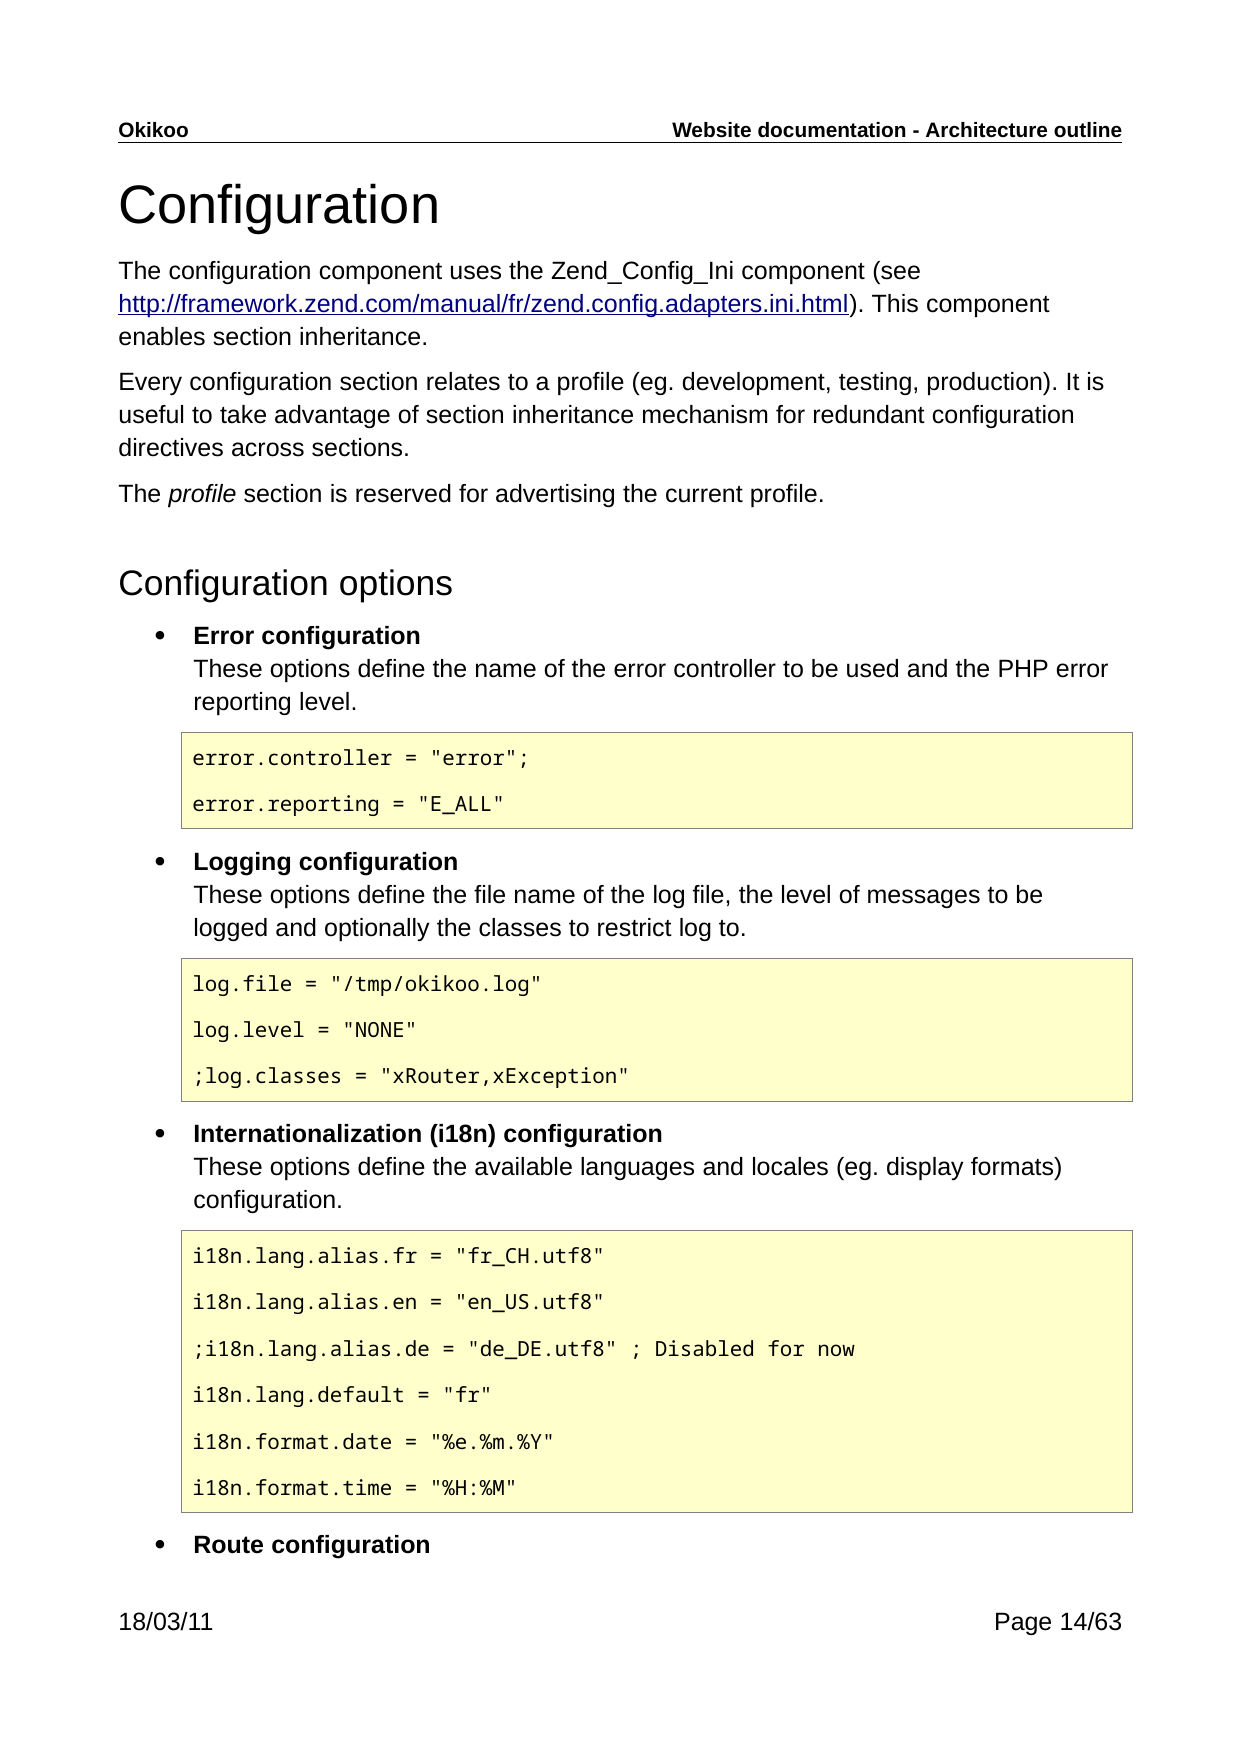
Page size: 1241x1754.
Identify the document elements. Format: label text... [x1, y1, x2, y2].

text error.reporting = "E_ALL" [182, 779, 1132, 828]
list Error configuration These options define the name of the error controller to be used and the PHP error reporting level. [156, 621, 1122, 716]
text log.level = "NONE" [182, 1004, 1132, 1044]
text i18n.format.time = "%H:%M" [182, 1463, 1132, 1512]
text ;i18n.lang.alias.de = "de_DE.utf8" ; Disabled for now [182, 1323, 1132, 1362]
subtitle Configuration [118, 172, 1122, 234]
text The configuration component uses the Zend_Config_Ini component (see http://framework.zend.com/manual/fr/zend.config.adapters.ini.html). This component enables section inheritance. [118, 256, 1122, 351]
text i18n.lang.alias.fr = "fr_CH.utf8" [182, 1231, 1132, 1269]
text i18n.lang.alias.en = "en_US.utf8" [182, 1277, 1132, 1316]
text error.controller = "error"; [182, 733, 1132, 771]
text ;log.classes = "xRouter,xException" [182, 1051, 1132, 1101]
subtitle Configuration options [118, 562, 1122, 603]
text i18n.format.date = "%e.%m.%Y" [182, 1416, 1132, 1455]
text i18n.lang.default = "fr" [182, 1370, 1132, 1409]
text The profile section is reserved for advertising the current profile. [118, 479, 1122, 508]
list Internationalization (i18n) configuration These options define the available languages and locales (eg. display formats) configuration. [156, 1119, 1122, 1214]
list Route configuration [156, 1530, 1122, 1559]
list Logging configuration These options define the file name of the log file, the level of messages to be logged and optionally the classes to restrict log to. [156, 846, 1122, 941]
text log.file = "/tmp/okikoo.log" [182, 959, 1132, 997]
text Every configuration section relates to a profile (eg. development, testing, production). It is useful to take advantage of section inheritance mechanism for redundant configuration directives across sections. [118, 367, 1122, 462]
